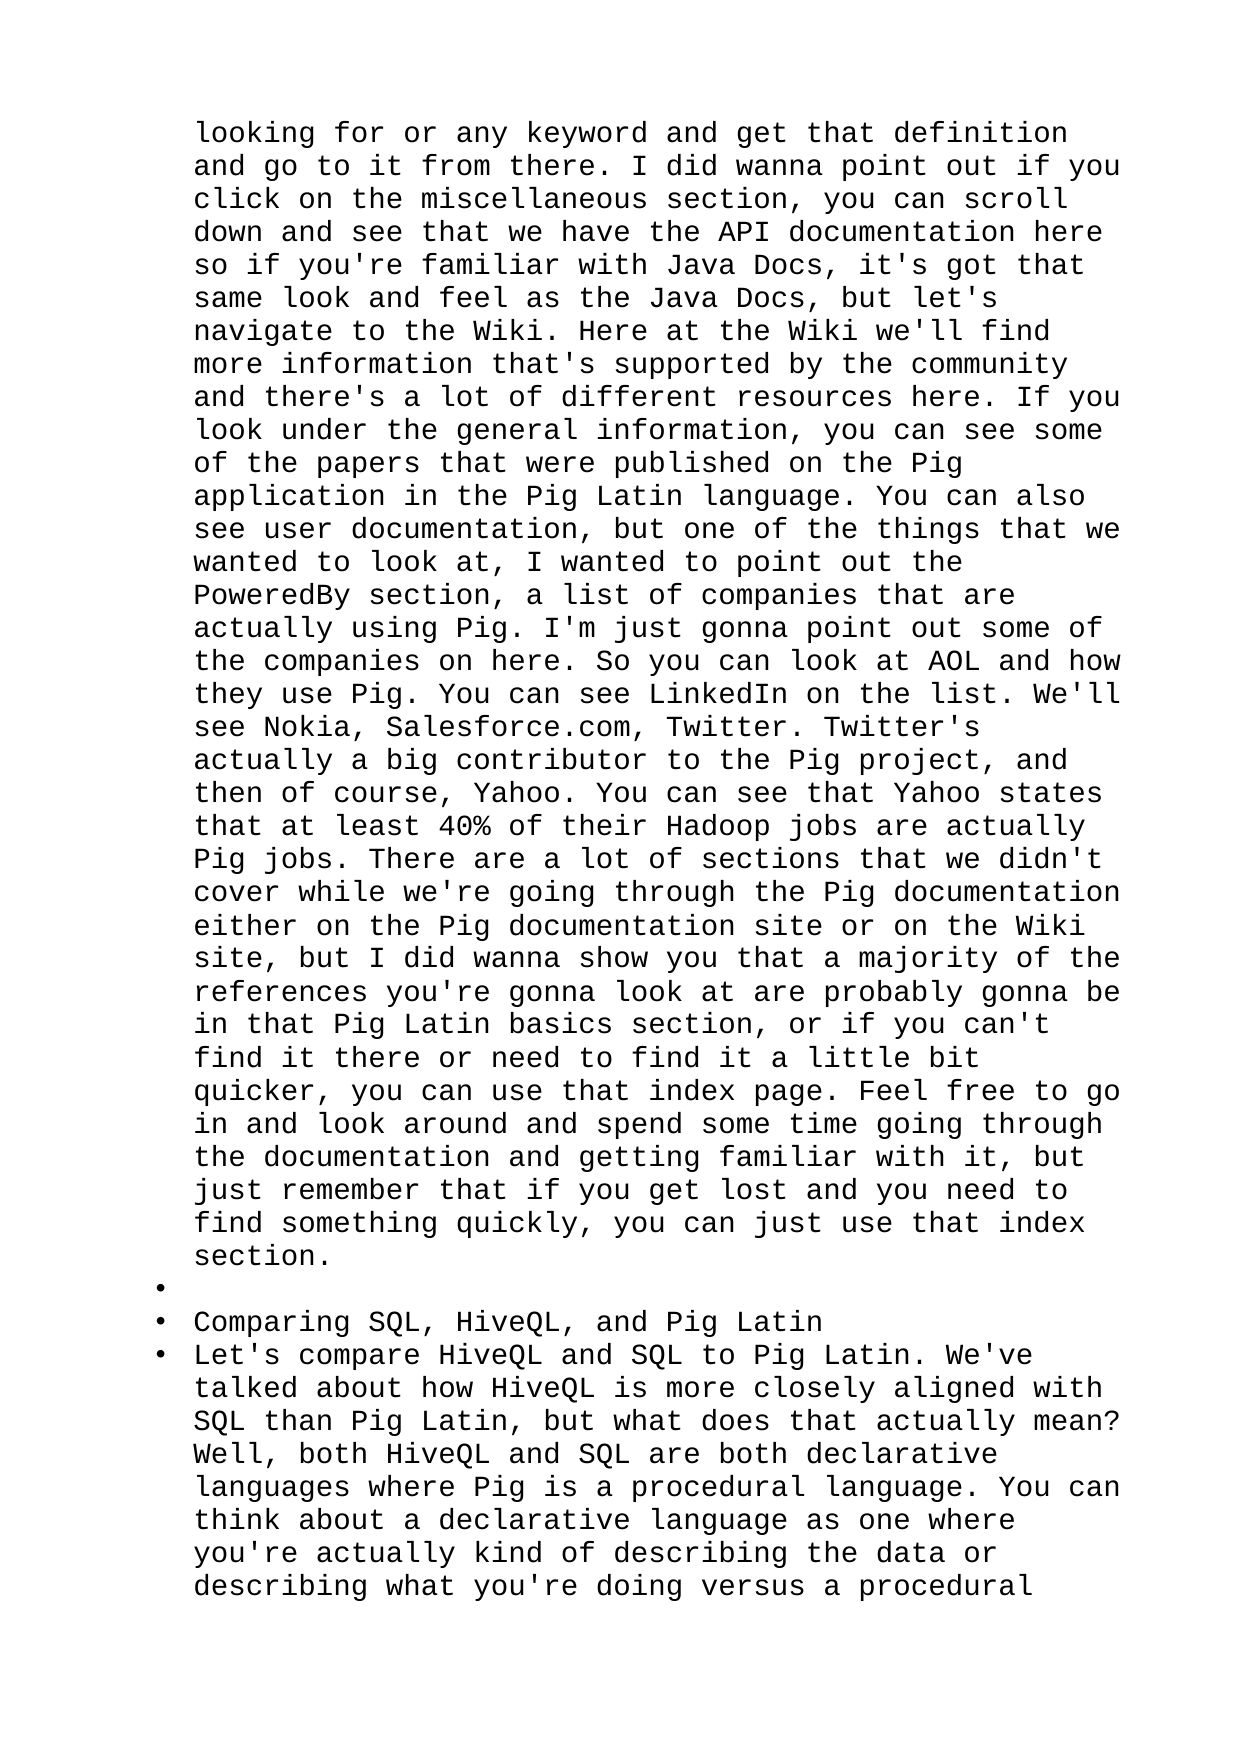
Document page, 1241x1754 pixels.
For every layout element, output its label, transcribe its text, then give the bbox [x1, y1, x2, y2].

list looking for or any keyword and get that definition and go to it from there. I did wanna point out if you click on the miscellaneous section, you can scroll down and see that we have the API documentation here so if you're familiar with Java Docs, it's got that same look and feel as the Java Docs, but let's navigate to the Wiki. Here at the Wiki we'll find more information that's supported by the community and there's a lot of different resources here. If you look under the general information, you can see some of the papers that were published on the Pig application in the Pig Latin language. You can also see user documentation, but one of the things that we wanted to look at, I wanted to point out the PoweredBy section, a list of companies that are actually using Pig. I'm just gonna point out some of the companies on here. So you can look at AOL and how they use Pig. You can see LinkedIn on the list. We'll see Nokia, Salesforce.com, Twitter. Twitter's actually a big contributor to the Pig project, and then of course, Yahoo. You can see that Yahoo states that at least 40% of their Hadoop jobs are actually Pig jobs. There are a lot of sections that we didn't cover while we're going through the Pig documentation either on the Pig documentation site or on the Wiki site, but I did wanna show you that a majority of the references you're gonna look at are probably gonna be in that Pig Latin basics section, or if you can't find it there or need to find it a little bit quicker, you can use that index page. Feel free to go in and look around and spend some time going through the documentation and getting familiar with it, but just remember that if you get lost and you need to find something quickly, you can just use that index section. [156, 118, 1122, 1274]
list Comparing SQL, HiveQL, and Pig Latin [156, 1307, 1122, 1340]
list Let's compare HiveQL and SQL to Pig Latin. We've talked about how HiveQL is more closely aligned with SQL than Pig Latin, but what does that actually mean? Well, both HiveQL and SQL are both declarative languages where Pig is a procedural language. You can think about a declarative language as one where you're actually kind of describing the data or describing what you're doing versus a procedural [156, 1340, 1122, 1604]
